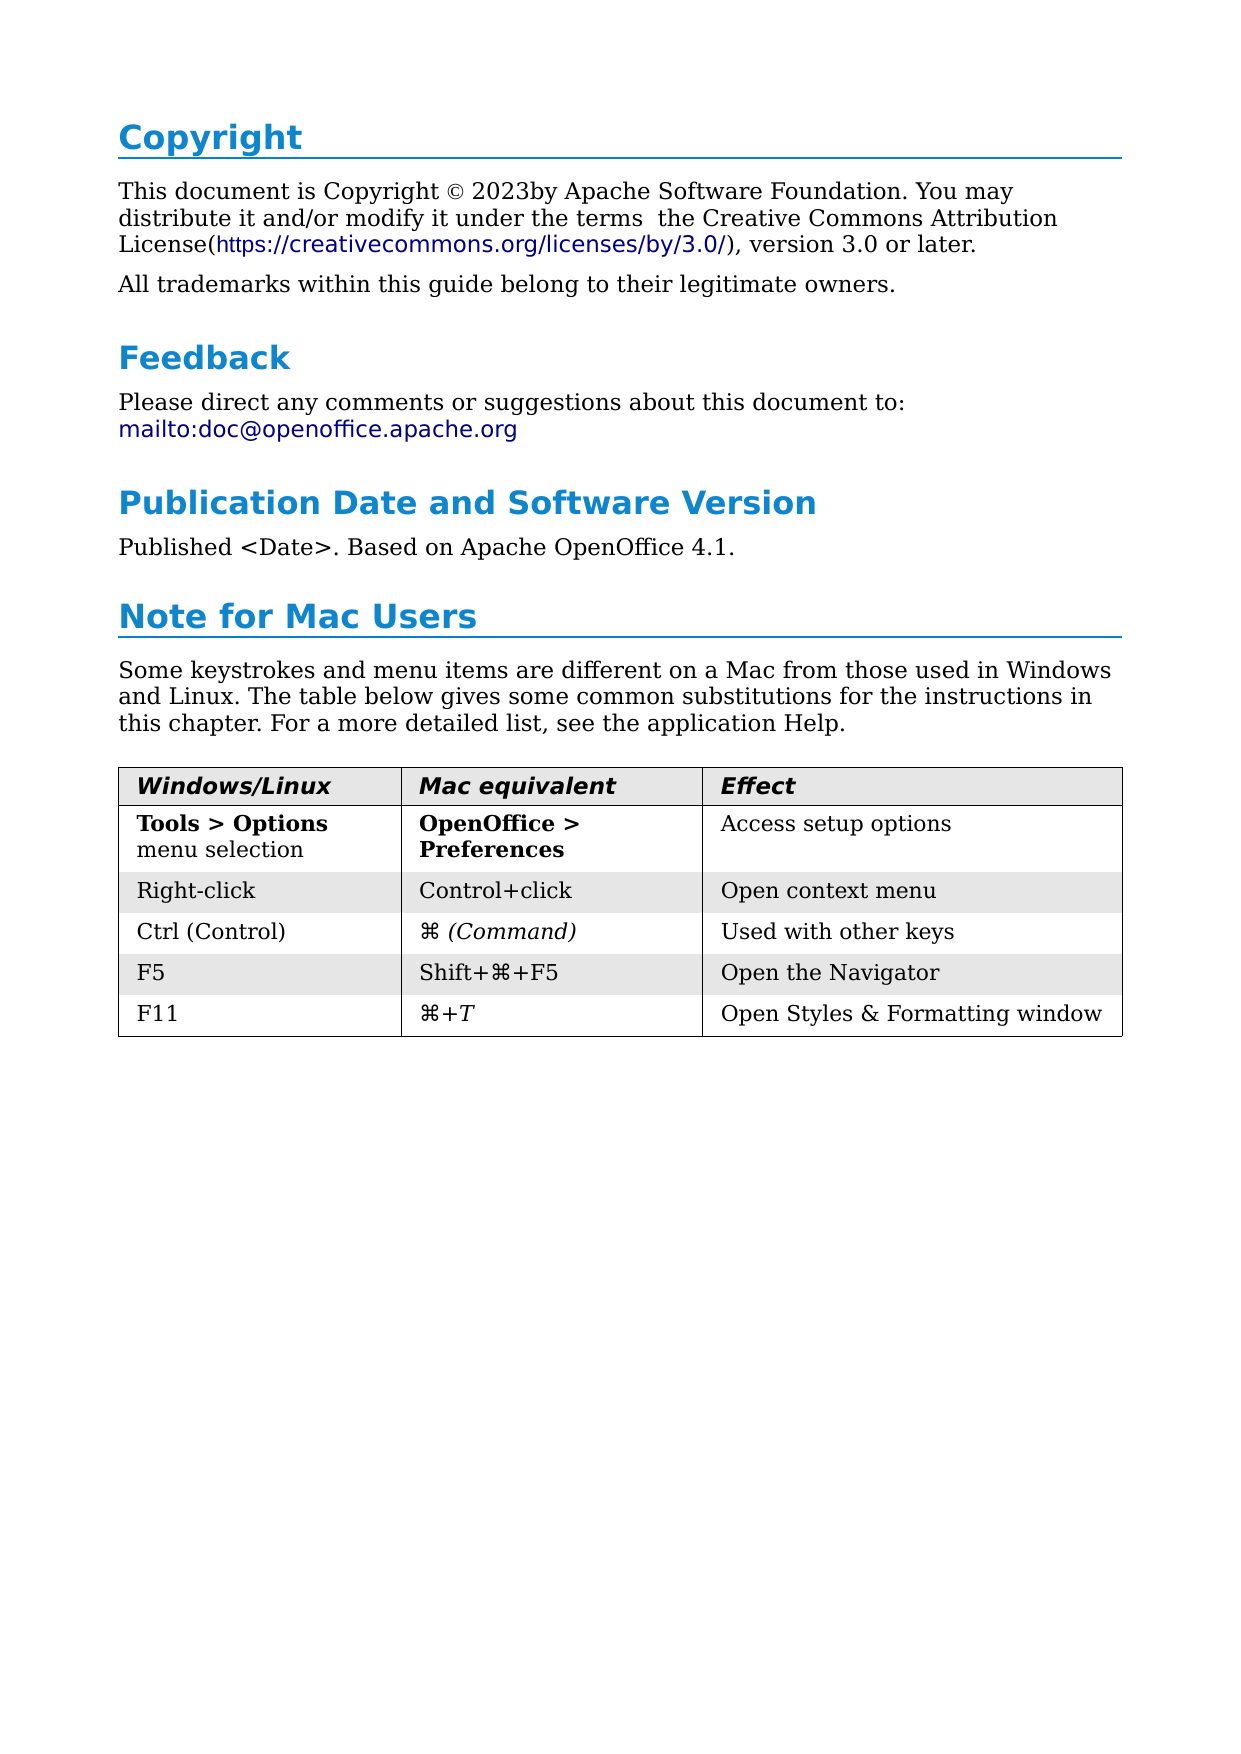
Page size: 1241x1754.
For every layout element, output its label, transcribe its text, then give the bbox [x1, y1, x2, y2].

subtitle Copyright [118, 118, 1122, 157]
table_cell Access setup options [703, 806, 1122, 872]
table_cell Right-click [119, 872, 401, 913]
table_cell Tools > Options menu selection [119, 806, 401, 872]
table_cell Open Styles & Formatting window [703, 995, 1122, 1036]
text This document is Copyright © 2023by Apache Software Foundation. You may distribute it and/or modify it under the terms the Creative Commons Attribution License(https://creativecommons.org/licenses/by/3.0/), version 3.0 or later. [118, 178, 1122, 258]
text Please direct any comments or suggestions about this document to: mailto:doc@openoffice.apache.org [118, 389, 1122, 442]
table_cell z+T [402, 995, 702, 1036]
text All trademarks within this guide belong to their legitimate owners. [118, 271, 1122, 297]
table_cell Used with other keys [703, 913, 1122, 954]
text Some keystrokes and menu items are different on a Mac from those used in Windows and Linux. The table below gives some common substitutions for the instructions in this chapter. For a more detailed list, see the application Help. [118, 657, 1122, 737]
table_header Windows/Linux [119, 768, 401, 805]
table_cell F5 [119, 954, 401, 995]
table_cell z (Command) [402, 913, 702, 954]
text Publication Date and Software Version [118, 484, 1122, 522]
table_header Effect [703, 768, 1122, 805]
table_cell Open context menu [703, 872, 1122, 913]
table_cell Open the Navigator [703, 954, 1122, 995]
table_cell Control+click [402, 872, 702, 913]
table_cell Shift+z+F5 [402, 954, 702, 995]
table_header Mac equivalent [402, 768, 702, 805]
subtitle Note for Mac Users [118, 597, 1122, 636]
table_cell F11 [119, 995, 401, 1036]
text Published <Date>. Based on Apache OpenOffice 4.1. [118, 534, 1122, 561]
table_cell OpenOffice > Preferences [402, 806, 702, 872]
text Feedback [118, 339, 1122, 377]
table_cell Ctrl (Control) [119, 913, 401, 954]
